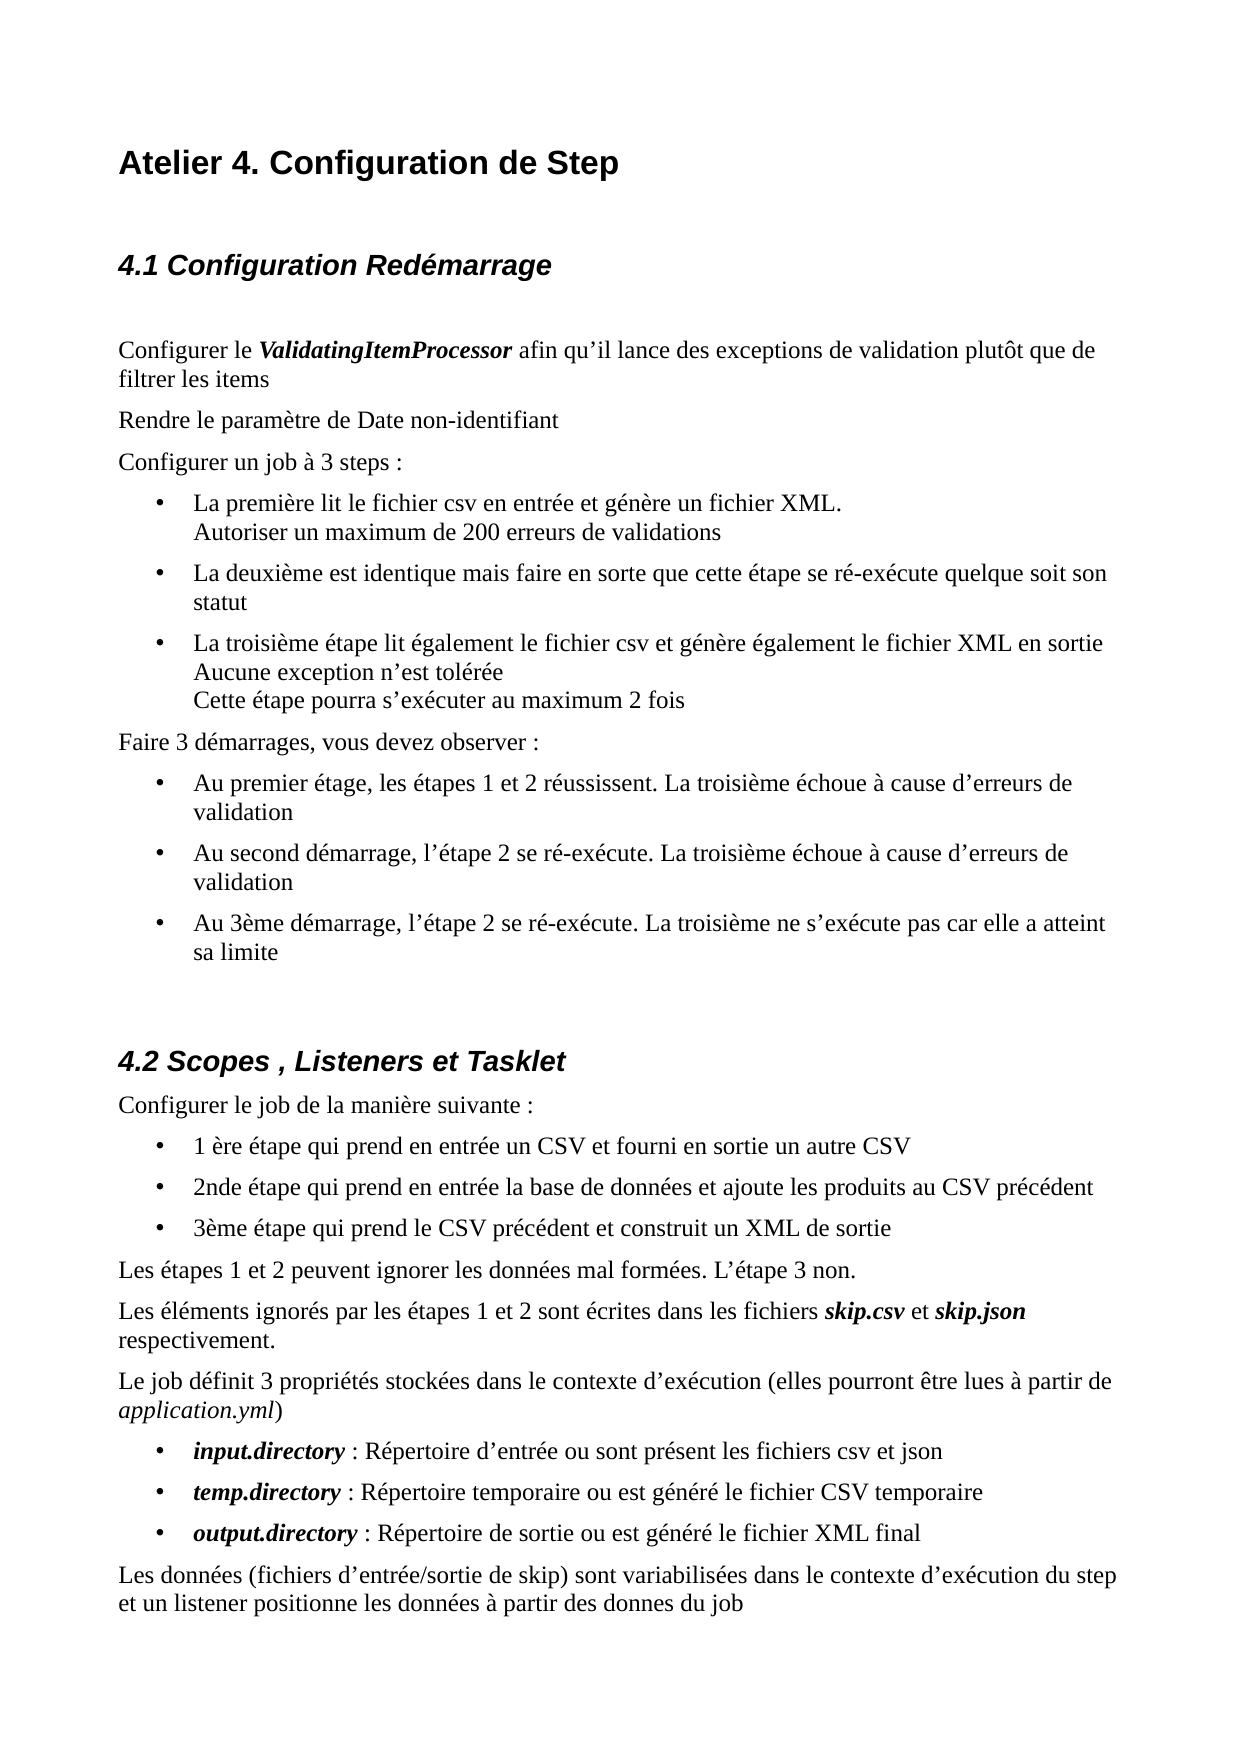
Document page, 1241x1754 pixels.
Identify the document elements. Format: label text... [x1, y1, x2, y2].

list output.directory : Répertoire de sortie ou est généré le fichier XML final [156, 1518, 1122, 1547]
text Configurer le ValidatingItemProcessor afin qu’il lance des exceptions de validation plutôt que de filtrer les items [118, 335, 1122, 393]
subtitle Atelier 4. Configuration de Step [118, 143, 1122, 182]
text Configurer un job à 3 steps : [118, 447, 1122, 475]
text Configurer le job de la manière suivante : [118, 1090, 1122, 1118]
list La deuxième est identique mais faire en sorte que cette étape se ré-exécute quelque soit son statut [156, 558, 1122, 615]
text Les étapes 1 et 2 peuvent ignorer les données mal formées. L’étape 3 non. [118, 1255, 1122, 1283]
text Le job définit 3 propriétés stockées dans le contexte d’exécution (elles pourront être lues à partir de application.yml) [118, 1366, 1122, 1423]
list La première lit le fichier csv en entrée et génère un fichier XML. Autoriser un maximum de 200 erreurs de validations [156, 488, 1122, 545]
list input.directory : Répertoire d’entrée ou sont présent les fichiers csv et json [156, 1436, 1122, 1465]
subtitle 4.2 Scopes , Listeners et Tasklet [118, 1044, 1122, 1077]
subtitle 4.1 Configuration Redémarrage [118, 248, 1122, 282]
text Les éléments ignorés par les étapes 1 et 2 sont écrites dans les fichiers skip.csv et skip.json respectivement. [118, 1296, 1122, 1353]
text Les données (fichiers d’entrée/sortie de skip) sont variabilisées dans le contexte d’exécution du step et un listener positionne les données à partir des donnes du job [118, 1560, 1122, 1617]
text Rendre le paramètre de Date non-identifiant [118, 405, 1122, 434]
list temp.directory : Répertoire temporaire ou est généré le fichier CSV temporaire [156, 1477, 1122, 1506]
list Au premier étage, les étapes 1 et 2 réussissent. La troisième échoue à cause d’erreurs de validation [156, 768, 1122, 825]
list 3ème étape qui prend le CSV précédent et construit un XML de sortie [156, 1213, 1122, 1242]
text Faire 3 démarrages, vous devez observer : [118, 727, 1122, 755]
list La troisième étape lit également le fichier csv et génère également le fichier XML en sortie Aucune exception n’est tolérée Cette étape pourra s’exécuter au maximum 2 fois [156, 628, 1122, 714]
list Au 3ème démarrage, l’étape 2 se ré-exécute. La troisième ne s’exécute pas car elle a atteint sa limite [156, 908, 1122, 965]
list 2nde étape qui prend en entrée la base de données et ajoute les produits au CSV précédent [156, 1172, 1122, 1201]
list 1 ère étape qui prend en entrée un CSV et fourni en sortie un autre CSV [156, 1131, 1122, 1160]
list Au second démarrage, l’étape 2 se ré-exécute. La troisième échoue à cause d’erreurs de validation [156, 838, 1122, 895]
